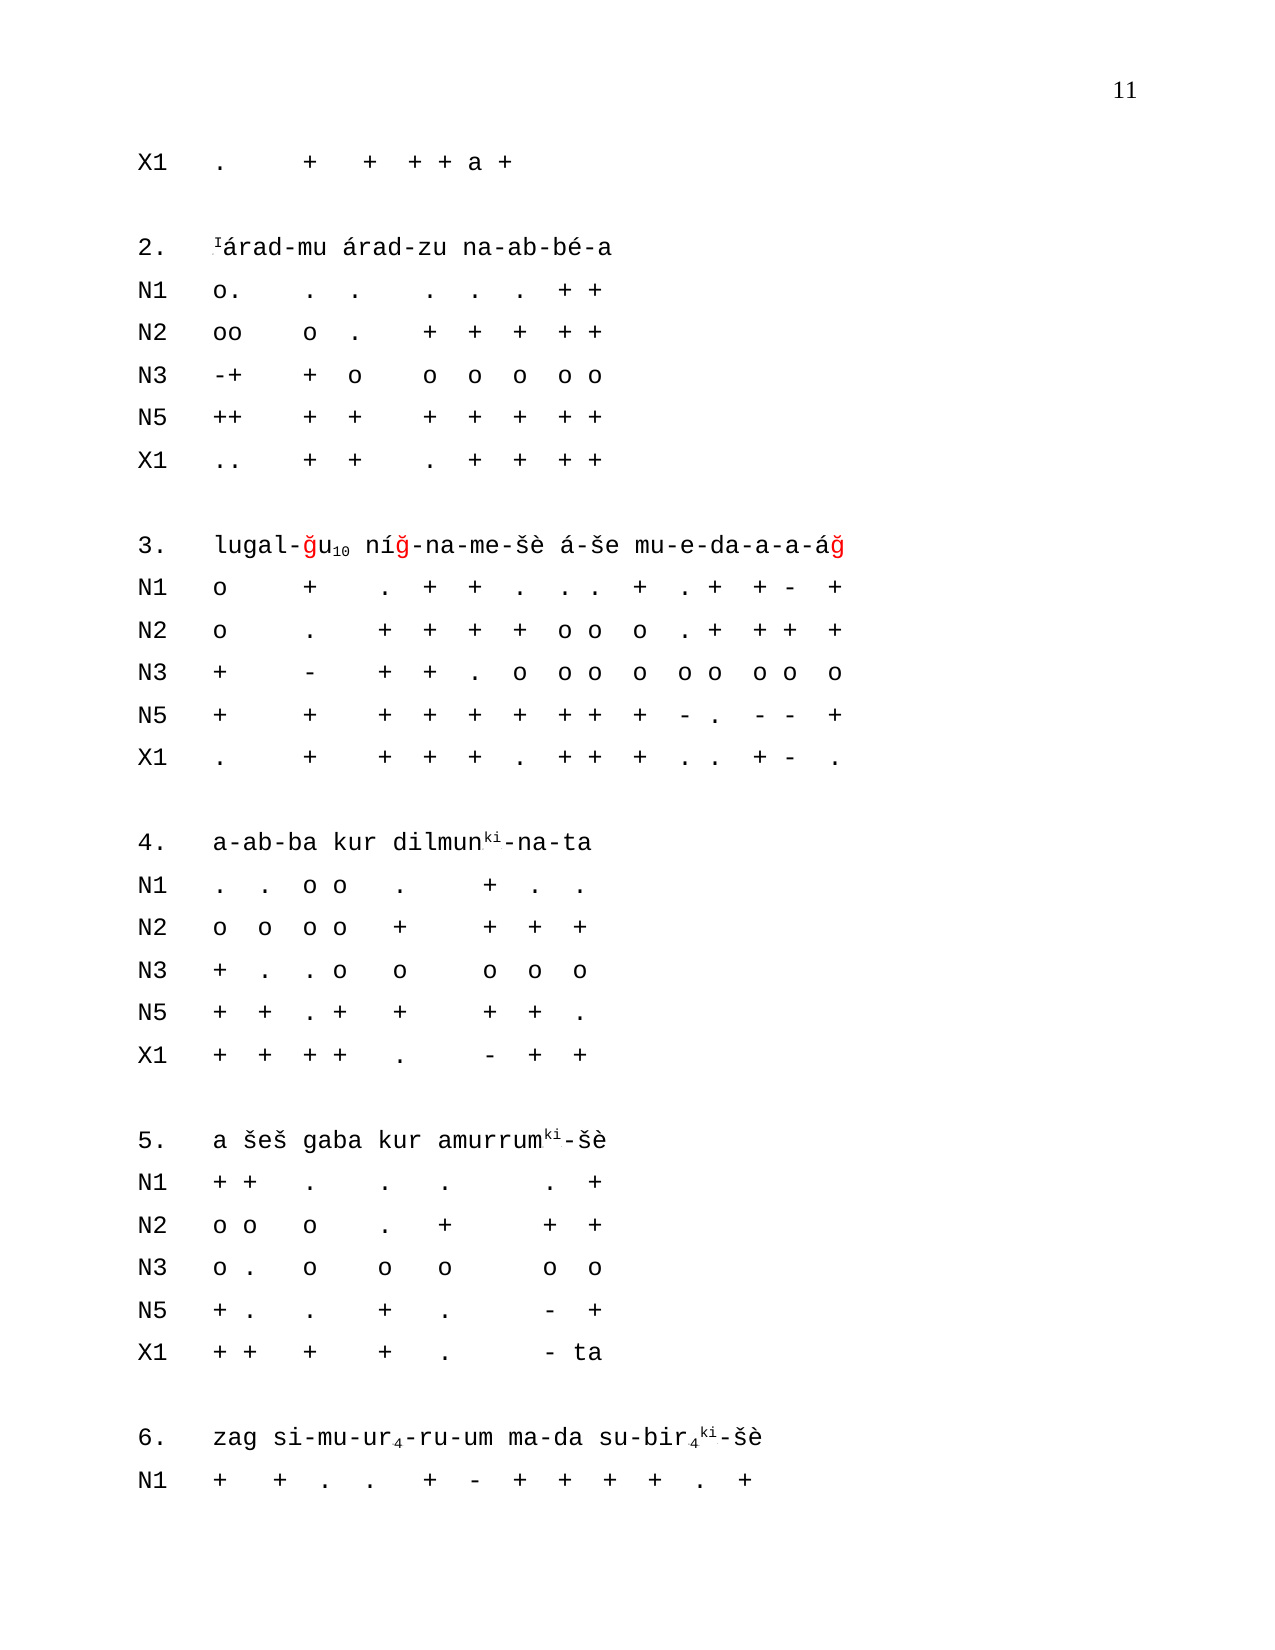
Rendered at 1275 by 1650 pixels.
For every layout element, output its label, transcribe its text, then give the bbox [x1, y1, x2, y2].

text X1 . + + + + . + + + . . + - . [137, 745, 1138, 773]
text N3 + . . o o o o o [137, 957, 1138, 986]
text N2 o o o . + + + [137, 1212, 1138, 1241]
text N3 + - + + . o o o o o o o o o [137, 660, 1138, 688]
text N5 + + . + + + + . [137, 1000, 1138, 1028]
text 3. lugal-ğu10 níğ-na-me-šè á-še mu-e-da-a-a-áğ [137, 532, 1138, 561]
text N2 o o o o + + + + [137, 915, 1138, 943]
text N1 o. . . . . . + + [137, 277, 1138, 306]
text N3 o . o o o o o [137, 1255, 1138, 1283]
text N2 oo o . + + + + + [137, 320, 1138, 348]
text N2 o . + + + + o o o . + + + + [137, 617, 1138, 646]
text N1 o + . + + . . . + . + + - + [137, 575, 1138, 603]
text X1 + + + + . - ta [137, 1340, 1138, 1368]
text 6. zag si-mu-urB4B-ru-um ma-da su-birB4PBkiP-šè [137, 1425, 1138, 1453]
text N3 -+ + o o o o o o [137, 362, 1138, 391]
text 5. a šeš gaba kur amurrumPkiP-šè [137, 1127, 1138, 1156]
text X1 . + + + + a + [137, 150, 1138, 178]
text N5 + + + + + + + + + - . - - + [137, 702, 1138, 731]
text N1 + + . . + - + + + + . + [137, 1467, 1138, 1496]
text N1 + + . . . . + [137, 1170, 1138, 1198]
text N1 . . o o . + . . [137, 872, 1138, 901]
text 2. PIárad-mu árad-zu na-ab-bé-a [137, 235, 1138, 263]
text N5 ++ + + + + + + + [137, 405, 1138, 433]
text X1 .. + + . + + + + [137, 447, 1138, 476]
text X1 + + + + . - + + [137, 1042, 1138, 1071]
text N5 + . . + . - + [137, 1297, 1138, 1326]
text 4. a-ab-ba kur dilmunPkiP-na-ta [137, 830, 1138, 858]
